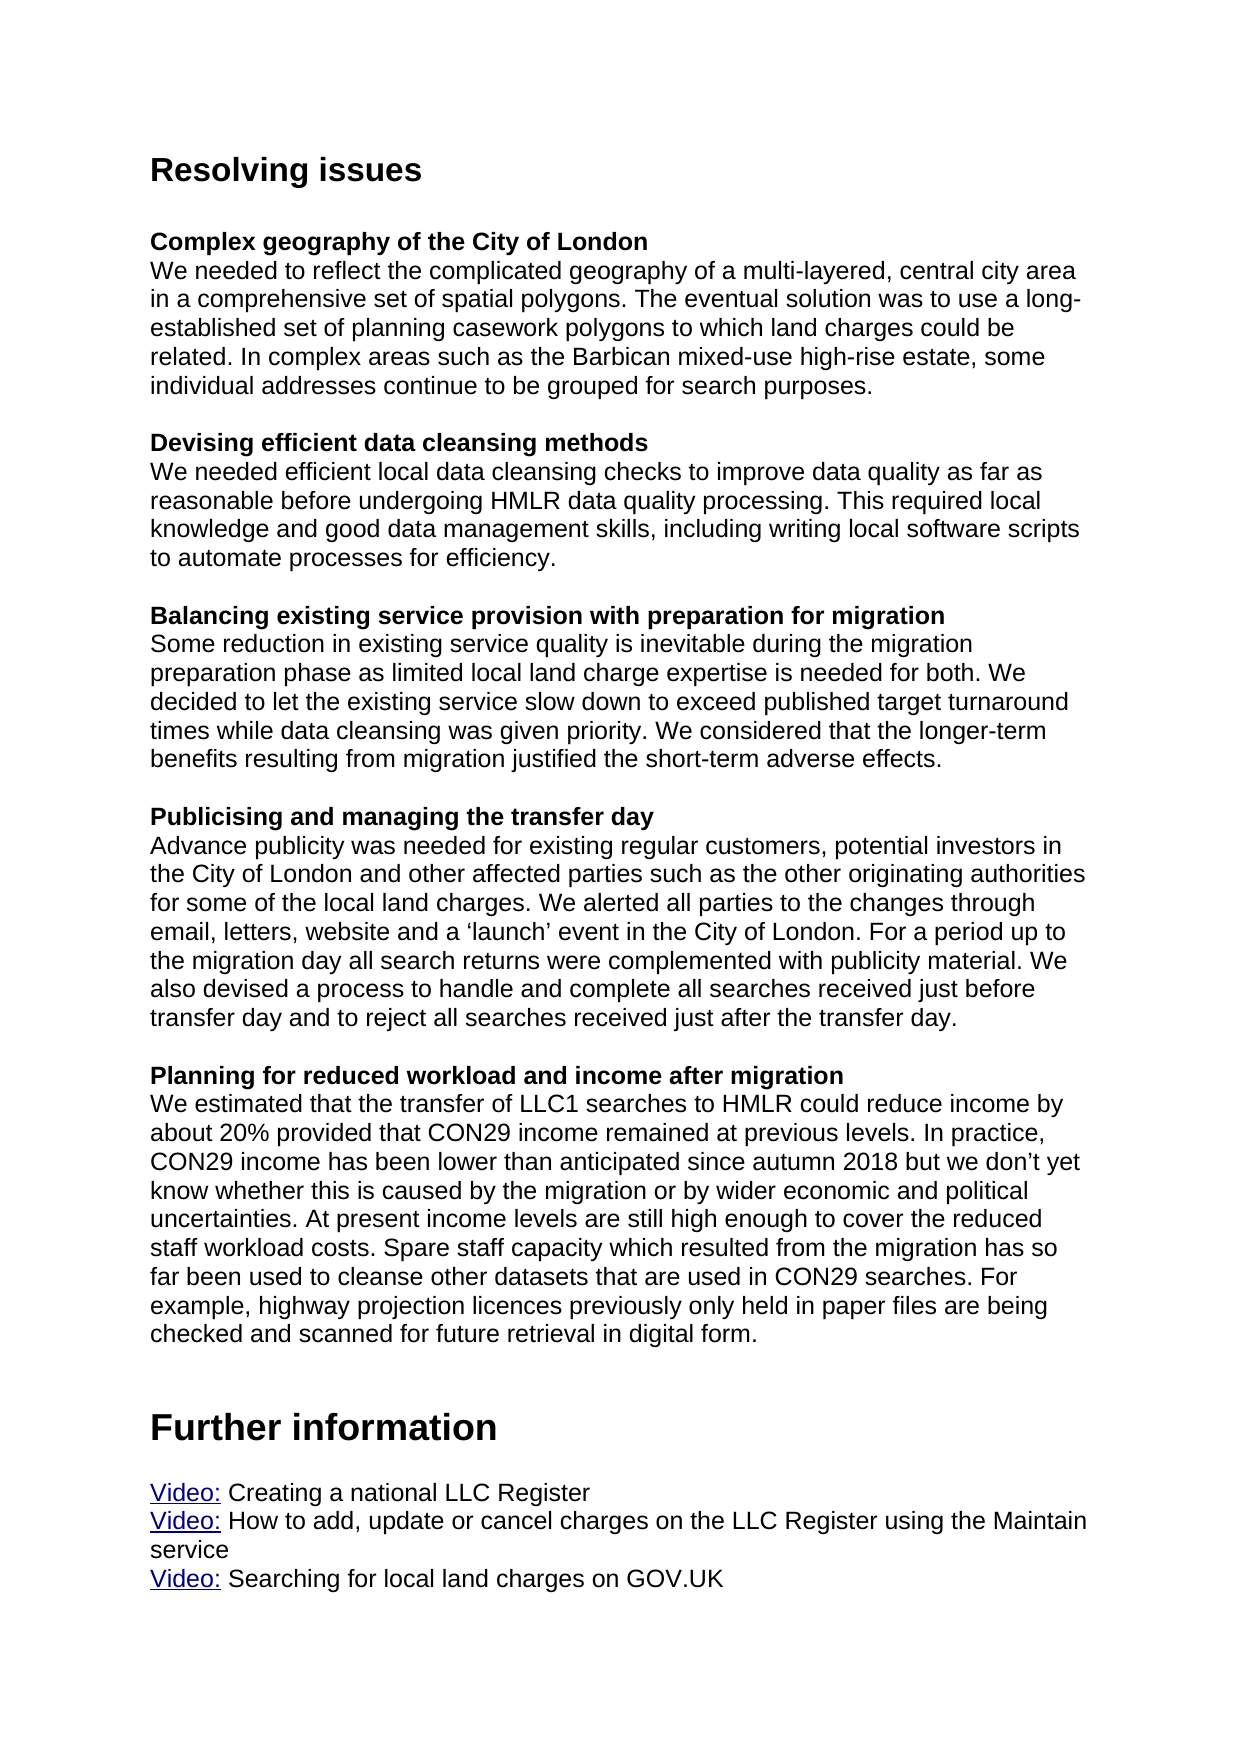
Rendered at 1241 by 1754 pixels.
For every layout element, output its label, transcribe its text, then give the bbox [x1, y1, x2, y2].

text Complex geography of the City of London [150, 227, 1090, 256]
text We estimated that the transfer of LLC1 searches to HMLR could reduce income by about 20% provided that CON29 income remained at previous levels. In practice, CON29 income has been lower than anticipated since autumn 2018 but we don’t yet know whether this is caused by the migration or by wider economic and political uncertainties. At present income levels are still high enough to cover the reduced staff workload costs. Spare staff capacity which resulted from the migration has so far been used to cleanse other datasets that are used in CON29 searches. For example, highway projection licences previously only held in paper files are being checked and scanned for future retrieval in digital form. [150, 1089, 1090, 1348]
text We needed efficient local data cleansing checks to improve data quality as far as reasonable before undergoing HMLR data quality processing. This required local knowledge and good data management skills, including writing local software scripts to automate processes for efficiency. [150, 457, 1090, 572]
text Resolving issues [150, 150, 1090, 188]
text Further information [150, 1406, 1090, 1449]
text Advance publicity was needed for existing regular customers, potential investors in the City of London and other affected parties such as the other originating authorities for some of the local land charges. We alerted all parties to the changes through email, letters, website and a ‘launch’ event in the City of London. For a period up to the migration day all search returns were complemented with publicity material. We also devised a process to handle and complete all searches received just before transfer day and to reject all searches received just after the transfer day. [150, 831, 1090, 1032]
text Video: How to add, update or cancel charges on the LLC Register using the Maintain service [150, 1506, 1090, 1564]
text We needed to reflect the complicated geography of a multi-layered, central city area in a comprehensive set of spatial polygons. The eventual solution was to use a long-established set of planning casework polygons to which land charges could be related. In complex areas such as the Barbican mixed-use high-rise estate, some individual addresses continue to be grouped for search purposes. [150, 256, 1090, 399]
text Publicising and managing the transfer day [150, 802, 1090, 831]
text Video: Searching for local land charges on GOV.UK [150, 1564, 1090, 1592]
text Video: Creating a national LLC Register [150, 1477, 1090, 1506]
text Some reduction in existing service quality is inevitable during the migration preparation phase as limited local land charge expertise is needed for both. We decided to let the existing service slow down to exceed published target turnaround times while data cleansing was given priority. We considered that the longer-term benefits resulting from migration justified the short-term adverse effects. [150, 629, 1090, 773]
text Planning for reduced workload and income after migration [150, 1061, 1090, 1089]
text Balancing existing service provision with preparation for migration [150, 601, 1090, 629]
text Devising efficient data cleansing methods [150, 428, 1090, 457]
